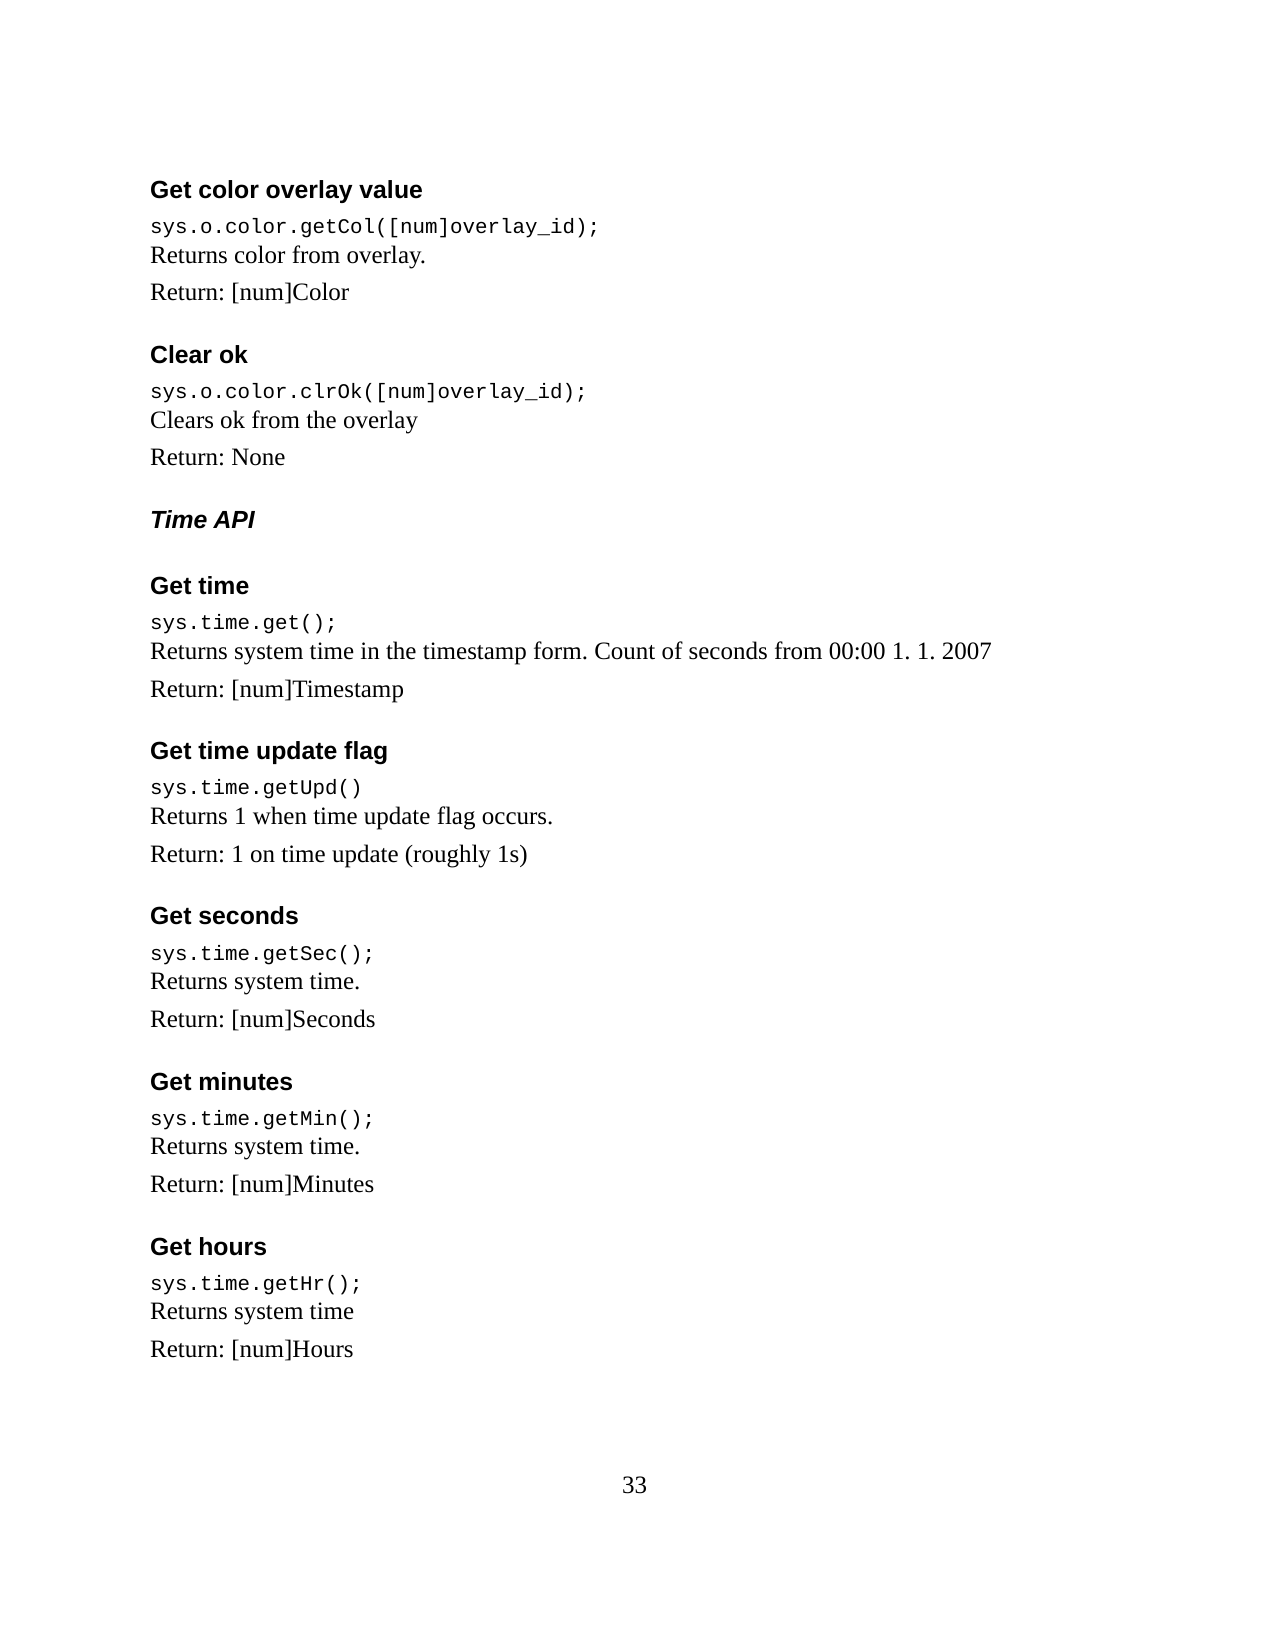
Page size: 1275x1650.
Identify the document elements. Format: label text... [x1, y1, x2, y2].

text Returns system time in the timestamp form. Count of seconds from 00:00 1. 1. 2007 [150, 636, 1125, 665]
text Return: 1 on time update (roughly 1s) [150, 839, 1125, 867]
text sys.o.color.getCol([num]overlay_id); [150, 216, 1125, 240]
subtitle Get hours [150, 1232, 1125, 1260]
text Return: [num]Minutes [150, 1169, 1125, 1198]
text sys.time.getUpd() [150, 777, 1125, 801]
text Returns color from overlay. [150, 240, 1125, 268]
text sys.time.getHr(); [150, 1273, 1125, 1296]
subtitle Get seconds [150, 901, 1125, 930]
subtitle Get color overlay value [150, 175, 1125, 203]
text sys.time.get(); [150, 612, 1125, 636]
text Return: [num]Timestamp [150, 674, 1125, 702]
text Returns 1 when time update flag occurs. [150, 801, 1125, 830]
text Return: [num]Color [150, 277, 1125, 306]
subtitle Clear ok [150, 340, 1125, 369]
subtitle Get minutes [150, 1067, 1125, 1095]
text Returns system time. [150, 966, 1125, 995]
subtitle Get time update flag [150, 736, 1125, 765]
subtitle Get time [150, 571, 1125, 600]
text sys.time.getSec(); [150, 942, 1125, 966]
text Return: [num]Seconds [150, 1004, 1125, 1033]
text Returns system time [150, 1296, 1125, 1325]
text Return: [num]Hours [150, 1334, 1125, 1363]
subtitle Time API [150, 505, 1125, 534]
text sys.time.getMin(); [150, 1108, 1125, 1131]
text Clears ok from the overlay [150, 405, 1125, 433]
text Return: None [150, 442, 1125, 471]
text sys.o.color.clrOk([num]overlay_id); [150, 381, 1125, 405]
text Returns system time. [150, 1131, 1125, 1160]
